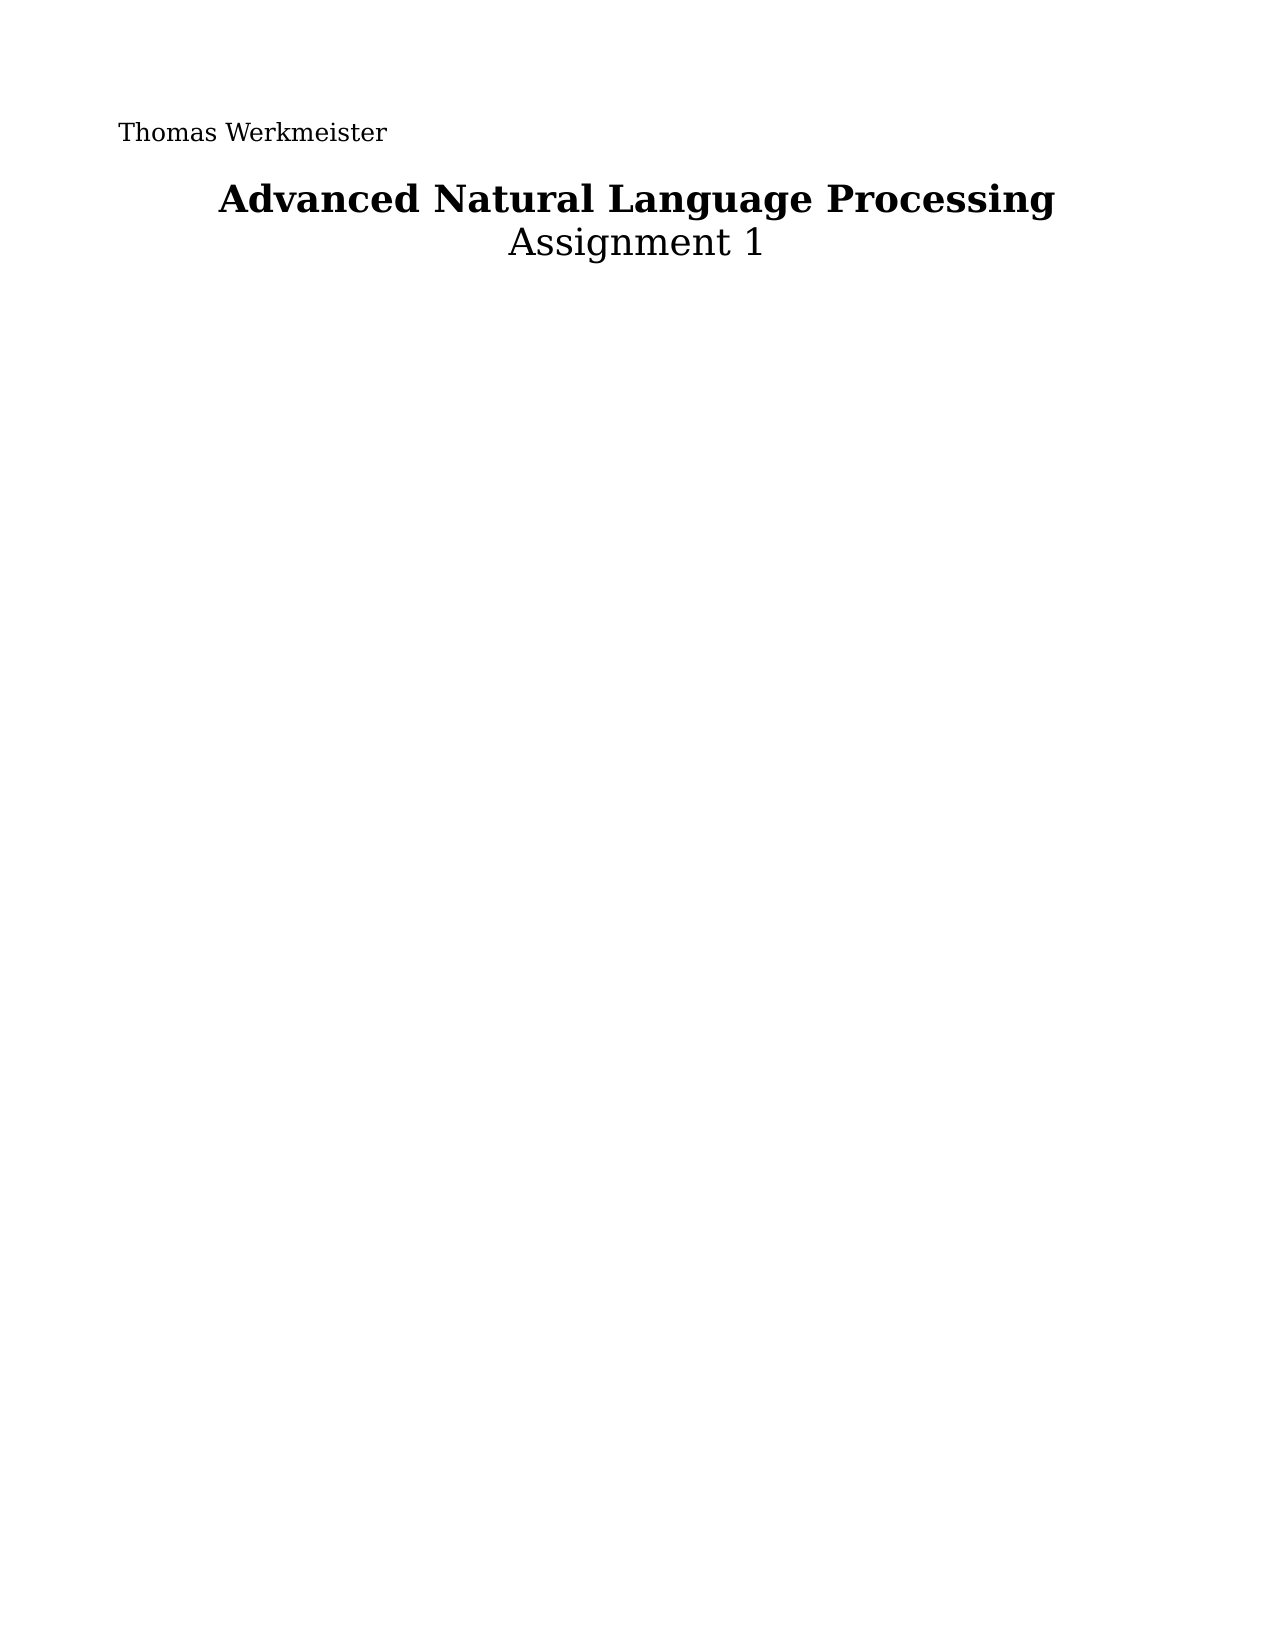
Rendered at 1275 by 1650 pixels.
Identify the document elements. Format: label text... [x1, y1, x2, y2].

text Assignment 1 [118, 221, 1157, 264]
text Advanced Natural Language Processing [118, 177, 1157, 221]
